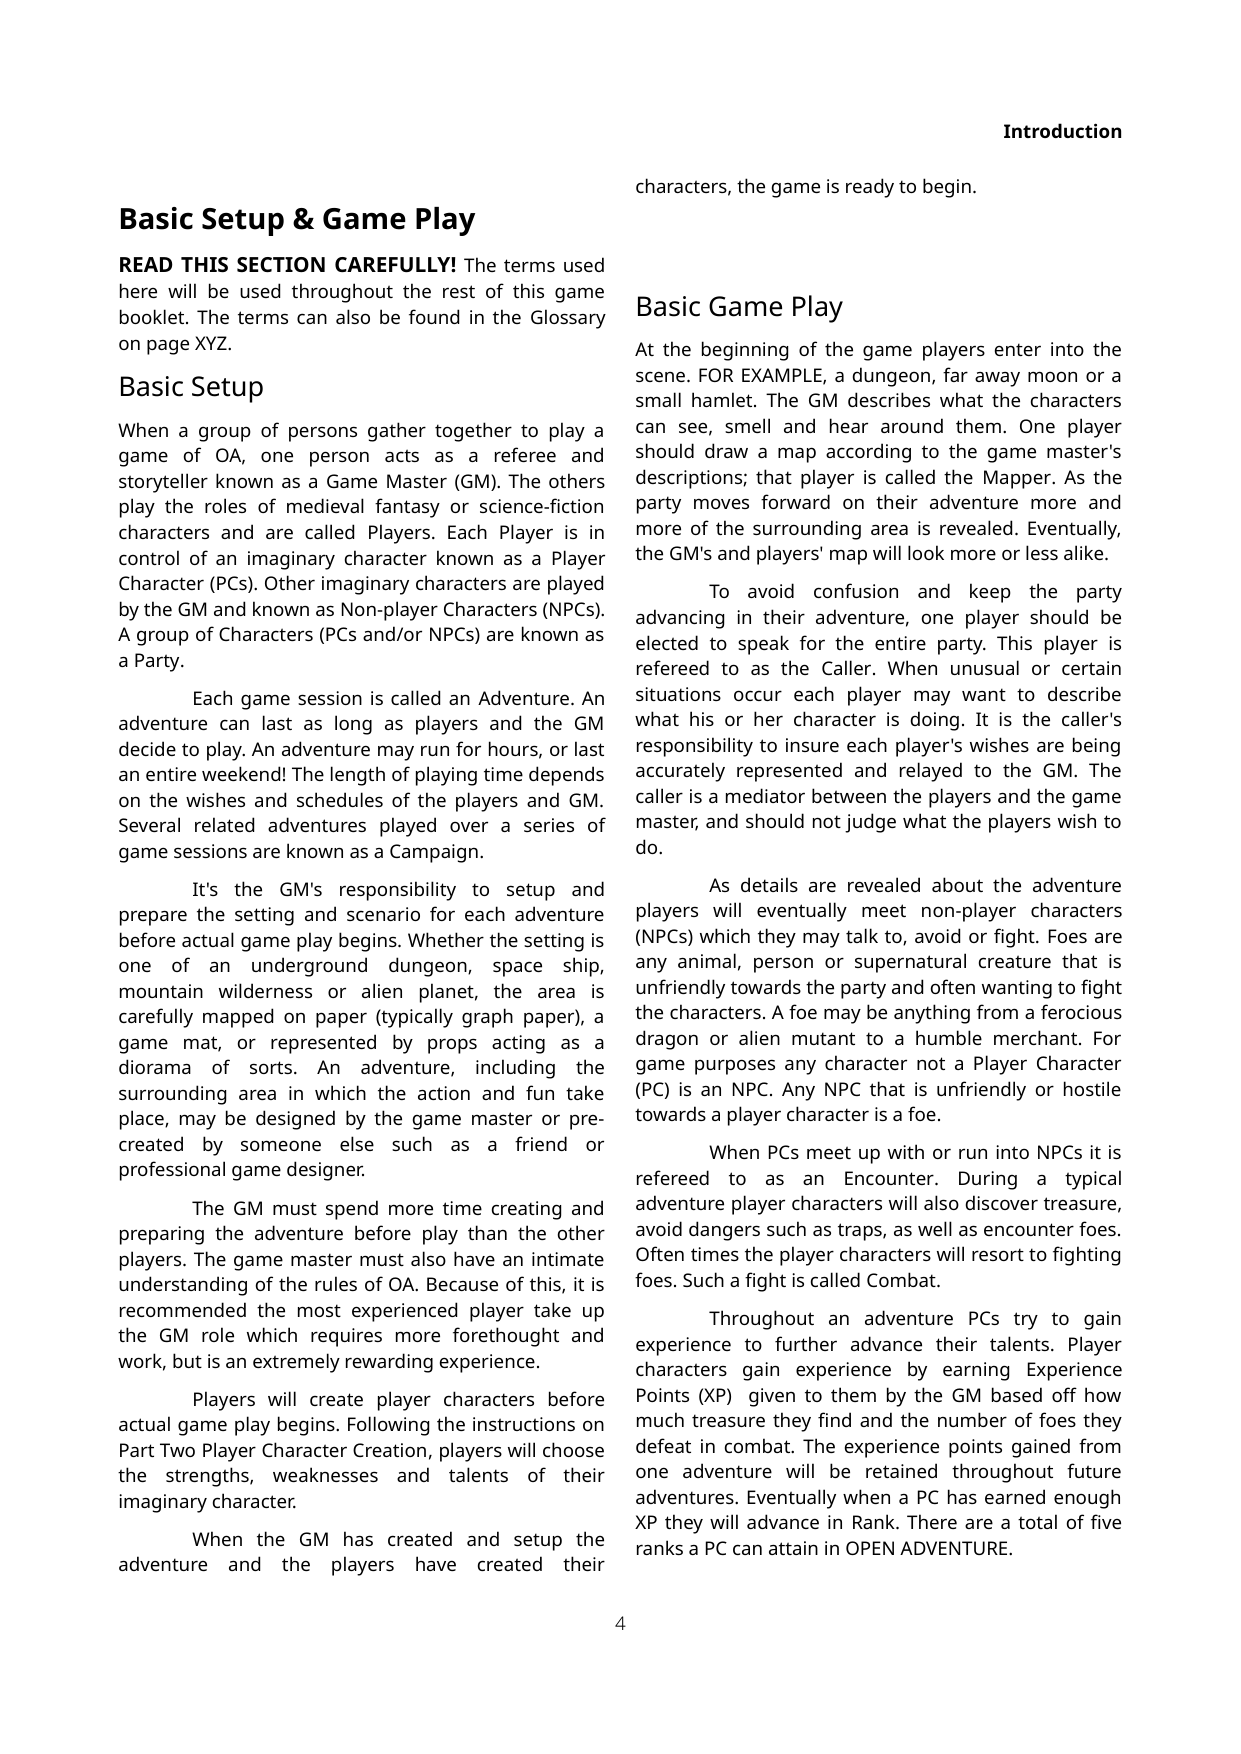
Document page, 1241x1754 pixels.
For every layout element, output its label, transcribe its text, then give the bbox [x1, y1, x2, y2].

text READ THIS SECTION CAREFULLY! The terms used here will be used throughout the rest of this game booklet. The terms can also be found in the Glossary on page XYZ. [118, 250, 605, 355]
subtitle Basic Setup & Game Play [118, 198, 605, 238]
text When PCs meet up with or run into NPCs it is refereed to as an Encounter. During a typical adventure player characters will also discover treasure, avoid dangers such as traps, as well as encounter foes. Often times the player characters will resort to fighting foes. Such a fight is called Combat. [635, 1140, 1122, 1293]
text To avoid confusion and keep the party advancing in their adventure, one player should be elected to speak for the entire party. This player is refereed to as the Caller. When unusual or certain situations occur each player may want to describe what his or her character is doing. It is the caller's responsibility to insure each player's wishes are being accurately represented and relayed to the GM. The caller is a mediator between the players and the game master, and should not judge what the players wish to do. [635, 579, 1122, 859]
text Players will create player characters before actual game play begins. Following the instructions on Part Two Player Character Creation, players will choose the strengths, weaknesses and talents of their imaginary character. [118, 1386, 605, 1513]
text Each game session is called an Adventure. An adventure can last as long as players and the GM decide to play. An adventure may run for hours, or last an entire weekend! The length of playing time depends on the wishes and schedules of the players and GM. Several related adventures played over a series of game sessions are known as a Campaign. [118, 685, 605, 863]
text characters, the game is ready to begin. [635, 173, 1122, 199]
text Throughout an adventure PCs try to gain experience to further advance their talents. Player characters gain experience by earning Experience Points (XP) given to them by the GM based off how much treasure they find and the number of foes they defeat in combat. The experience points gained from one adventure will be retained throughout future adventures. Eventually when a PC has earned enough XP they will advance in Rank. There are a total of five ranks a PC can attain in OPEN ADVENTURE. [635, 1305, 1122, 1561]
text Basic Setup [118, 368, 605, 405]
text At the beginning of the game players enter into the scene. FOR EXAMPLE, a dungeon, far away moon or a small hamlet. The GM describes what the characters can see, smell and hear around them. One player should draw a map according to the game master's descriptions; that player is called the Mapper. As the party moves forward on their adventure more and more of the surrounding area is revealed. Eventually, the GM's and players' map will look more or less alike. [635, 337, 1122, 566]
text When the GM has created and setup the adventure and the players have created their [118, 1526, 605, 1577]
text The GM must spend more time creating and preparing the adventure before play than the other players. The game master must also have an intimate understanding of the rules of OA. Because of this, it is recommended the most experienced player take up the GM role which requires more forethought and work, but is an extremely rewarding experience. [118, 1195, 605, 1373]
text It's the GM's responsibility to setup and prepare the setting and scenario for each adventure before actual game play begins. Whether the setting is one of an underground dungeon, space ship, mountain wilderness or alien planet, the area is carefully mapped on paper (typically graph paper), a game mat, or represented by props acting as a diorama of sorts. An adventure, including the surrounding area in which the action and fun take place, may be designed by the game master or pre-created by someone else such as a friend or professional game designer. [118, 876, 605, 1182]
text As details are revealed about the adventure players will eventually meet non-player characters (NPCs) which they may talk to, avoid or fight. Foes are any animal, person or supernatural creature that is unfriendly towards the party and often wanting to fight the characters. A foe may be anything from a ferocious dragon or alien mutant to a humble merchant. For game purposes any character not a Player Character (PC) is an NPC. Any NPC that is unfriendly or hostile towards a player character is a foe. [635, 872, 1122, 1127]
text Basic Game Play [635, 287, 1122, 324]
text When a group of persons gather together to play a game of OA, one person acts as a referee and storyteller known as a Game Master (GM). The others play the roles of medieval fantasy or science-fiction characters and are called Players. Each Player is in control of an imaginary character known as a Player Character (PCs). Other imaginary characters are played by the GM and known as Non-player Characters (NPCs). A group of Characters (PCs and/or NPCs) are known as a Party. [118, 417, 605, 672]
